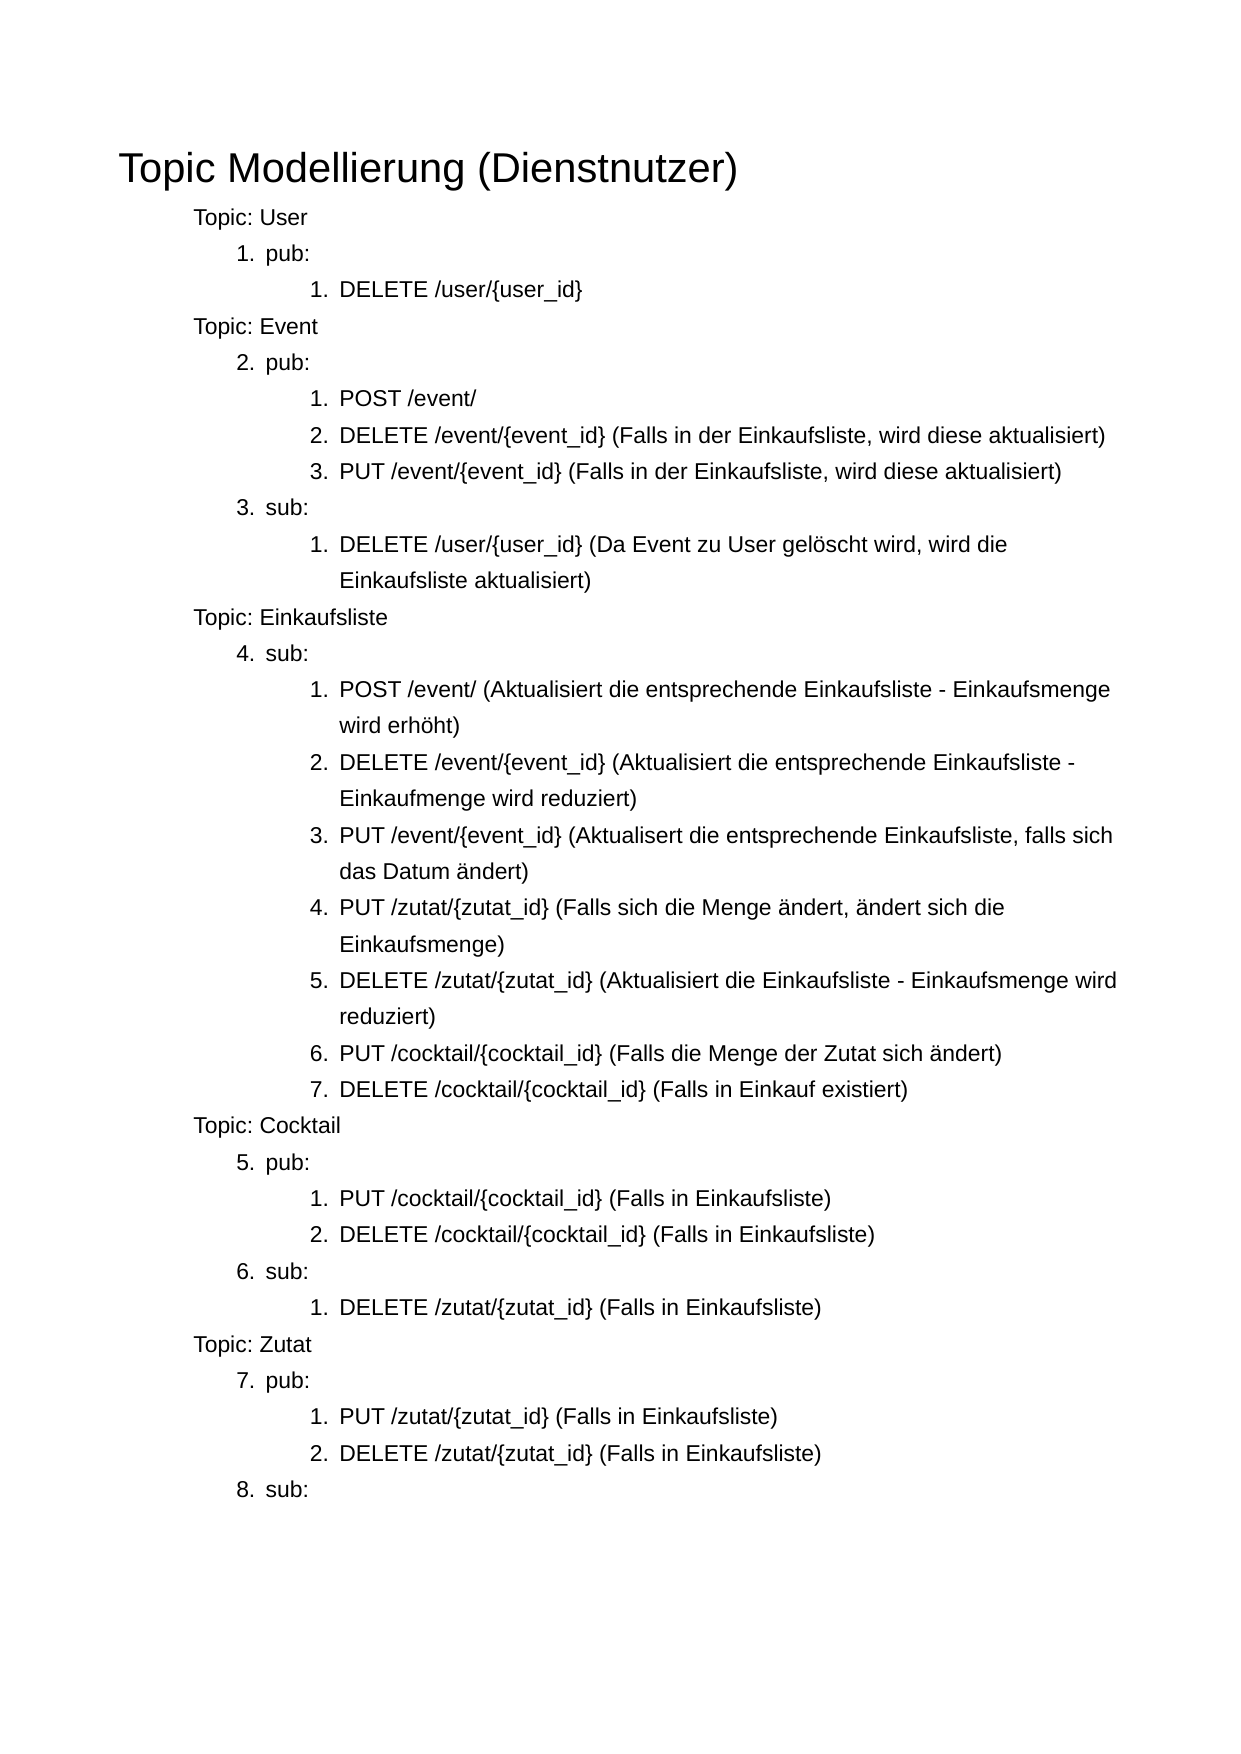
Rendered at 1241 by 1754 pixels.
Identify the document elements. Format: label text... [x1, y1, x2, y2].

list DELETE /cocktail/{cocktail_id} (Falls in Einkauf existiert) [309, 1076, 1122, 1102]
list DELETE /user/{user_id} [309, 276, 1122, 303]
list DELETE /zutat/{zutat_id} (Falls in Einkaufsliste) [309, 1439, 1122, 1466]
text Topic: Event [193, 313, 1122, 339]
list PUT /event/{event_id} (Aktualisert die entsprechende Einkaufsliste, falls sich das Datum ändert) [309, 822, 1122, 884]
text Topic: Cocktail [193, 1112, 1122, 1139]
list POST /event/ [309, 385, 1122, 412]
subtitle Topic Modellierung (Dienstnutzer) [118, 143, 1122, 191]
text Topic: Zutat [193, 1331, 1122, 1357]
list pub: [236, 1149, 1122, 1175]
list DELETE /zutat/{zutat_id} (Aktualisiert die Einkaufsliste - Einkaufsmenge wird reduziert) [309, 967, 1122, 1030]
list DELETE /user/{user_id} (Da Event zu User gelöscht wird, wird die Einkaufsliste aktualisiert) [309, 531, 1122, 593]
list PUT /event/{event_id} (Falls in der Einkaufsliste, wird diese aktualisiert) [309, 458, 1122, 484]
list DELETE /cocktail/{cocktail_id} (Falls in Einkaufsliste) [309, 1221, 1122, 1248]
text Topic: User [193, 203, 1122, 230]
list PUT /zutat/{zutat_id} (Falls sich die Menge ändert, ändert sich die Einkaufsmenge) [309, 894, 1122, 957]
list sub: [236, 1258, 1122, 1284]
list pub: [236, 349, 1122, 375]
list DELETE /zutat/{zutat_id} (Falls in Einkaufsliste) [309, 1294, 1122, 1321]
list sub: [236, 1476, 1122, 1502]
list PUT /zutat/{zutat_id} (Falls in Einkaufsliste) [309, 1403, 1122, 1429]
list PUT /cocktail/{cocktail_id} (Falls in Einkaufsliste) [309, 1185, 1122, 1211]
list PUT /cocktail/{cocktail_id} (Falls die Menge der Zutat sich ändert) [309, 1040, 1122, 1066]
list pub: [236, 1367, 1122, 1393]
list sub: [236, 640, 1122, 666]
list DELETE /event/{event_id} (Falls in der Einkaufsliste, wird diese aktualisiert) [309, 422, 1122, 448]
text Topic: Einkaufsliste [193, 603, 1122, 630]
list DELETE /event/{event_id} (Aktualisiert die entsprechende Einkaufsliste - Einkaufmenge wird reduziert) [309, 749, 1122, 812]
list POST /event/ (Aktualisiert die entsprechende Einkaufsliste - Einkaufsmenge wird erhöht) [309, 676, 1122, 739]
list pub: [236, 240, 1122, 266]
list sub: [236, 494, 1122, 521]
